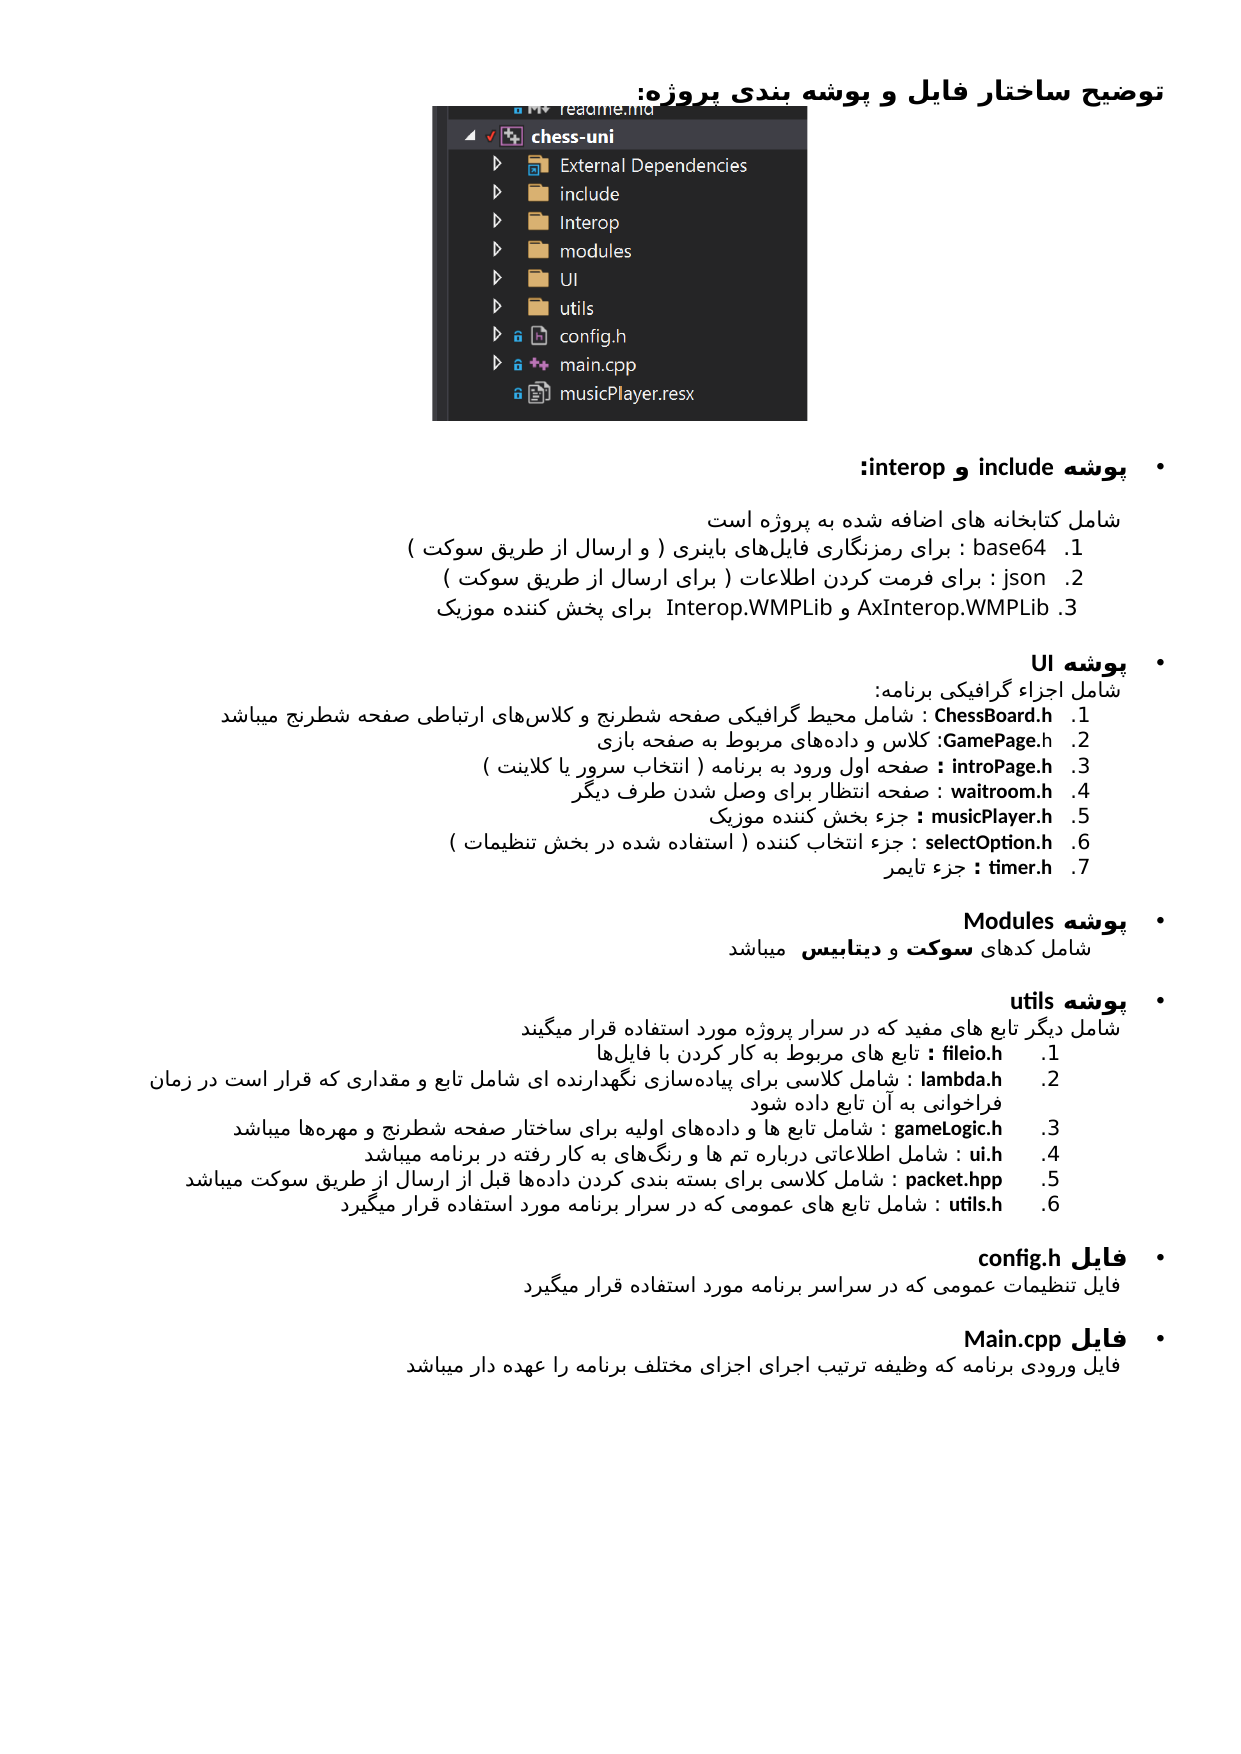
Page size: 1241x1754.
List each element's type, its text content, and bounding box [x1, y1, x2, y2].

text فایل ورودی برنامه که وظیفه ترتیب اجرای اجزای مختلف برنامه را عهده دار میباشد [75, 1353, 1165, 1377]
list selectOption.h : جزء انتخاب کننده ( استفاده شده در بخش تنظیمات ) [75, 829, 1090, 854]
list پوشه Modules [75, 905, 1165, 936]
list gameLogic.h : شامل تابع ها و داده‌های اولیه برای ساختار صفحه شطرنج و مهره‌ها میباشد [75, 1115, 1040, 1141]
text شامل اجزاء گرافیکی برنامه: [75, 678, 1165, 702]
list fileio.h : تابع های مربوط به کار کردن با فایل‌ها [75, 1040, 1040, 1066]
list utils.h : شامل تابع های عمومی که در سرار برنامه مورد استفاده قرار میگیرد [75, 1192, 1040, 1217]
list GamePage.h: کلاس و داده‌های مربوط به صفحه بازی [75, 727, 1090, 753]
list base64 : برای رمزنگاری فایل‌های باینری ( و ارسال از طریق سوکت ) [75, 532, 1084, 562]
picture [432, 106, 808, 421]
list فایل config.h [75, 1242, 1165, 1273]
list پوشه utils [75, 986, 1165, 1016]
list ui.h : شامل اطلاعاتی درباره تم ها و رنگ‌های به کار رفته در برنامه میباشد [75, 1141, 1040, 1166]
text توضیح ساختار فایل و پوشه بندی پروژه: [75, 75, 1165, 107]
list json : برای فرمت کردن اطلاعات ( برای ارسال از طریق سوکت ) [75, 562, 1084, 592]
list waitroom.h : صفحه انتظار برای وصل شدن طرف دیگر [75, 778, 1090, 804]
text فایل تنظیمات عمومی که در سراسر برنامه مورد استفاده قرار میگیرد [75, 1273, 1165, 1297]
text 3. AxInterop.WMPLib و Interop.WMPLib برای پخش کننده موزیک [75, 592, 1165, 622]
list lambda.h : شامل کلاسی برای پیاده‌سازی نگهدارنده ای شامل تابع و مقداری که قرار است در زمان فراخوانی به آن تابع داده شود [75, 1066, 1040, 1115]
list پوشه UI [75, 647, 1165, 678]
list packet.hpp : شامل کلاسی برای بسته بندی کردن داده‌ها قبل از ارسال از طریق سوکت میباشد [75, 1166, 1040, 1192]
list introPage.h : صفحه اول ورود به برنامه ( انتخاب سرور یا کلاینت ) [75, 753, 1090, 778]
list فایل Main.cpp [75, 1323, 1165, 1353]
list timer.h : جزء تایمر [75, 854, 1090, 880]
text شامل کدهای سوکت و دیتابیس میباشد [75, 936, 1165, 960]
list پوشه include و interop: [75, 451, 1165, 481]
text شامل کتابخانه های اضافه شده به پروژه است [75, 507, 1165, 532]
text شامل دیگر تابع های مفید که در سرار پروژه مورد استفاده قرار میگیند [75, 1016, 1165, 1040]
list musicPlayer.h : جزء بخش کننده موزیک [75, 804, 1090, 829]
list ChessBoard.h : شامل محیط گرافیکی صفحه شطرنج و کلاس‌های ارتباطی صفحه شطرنج میباشد [75, 702, 1090, 727]
